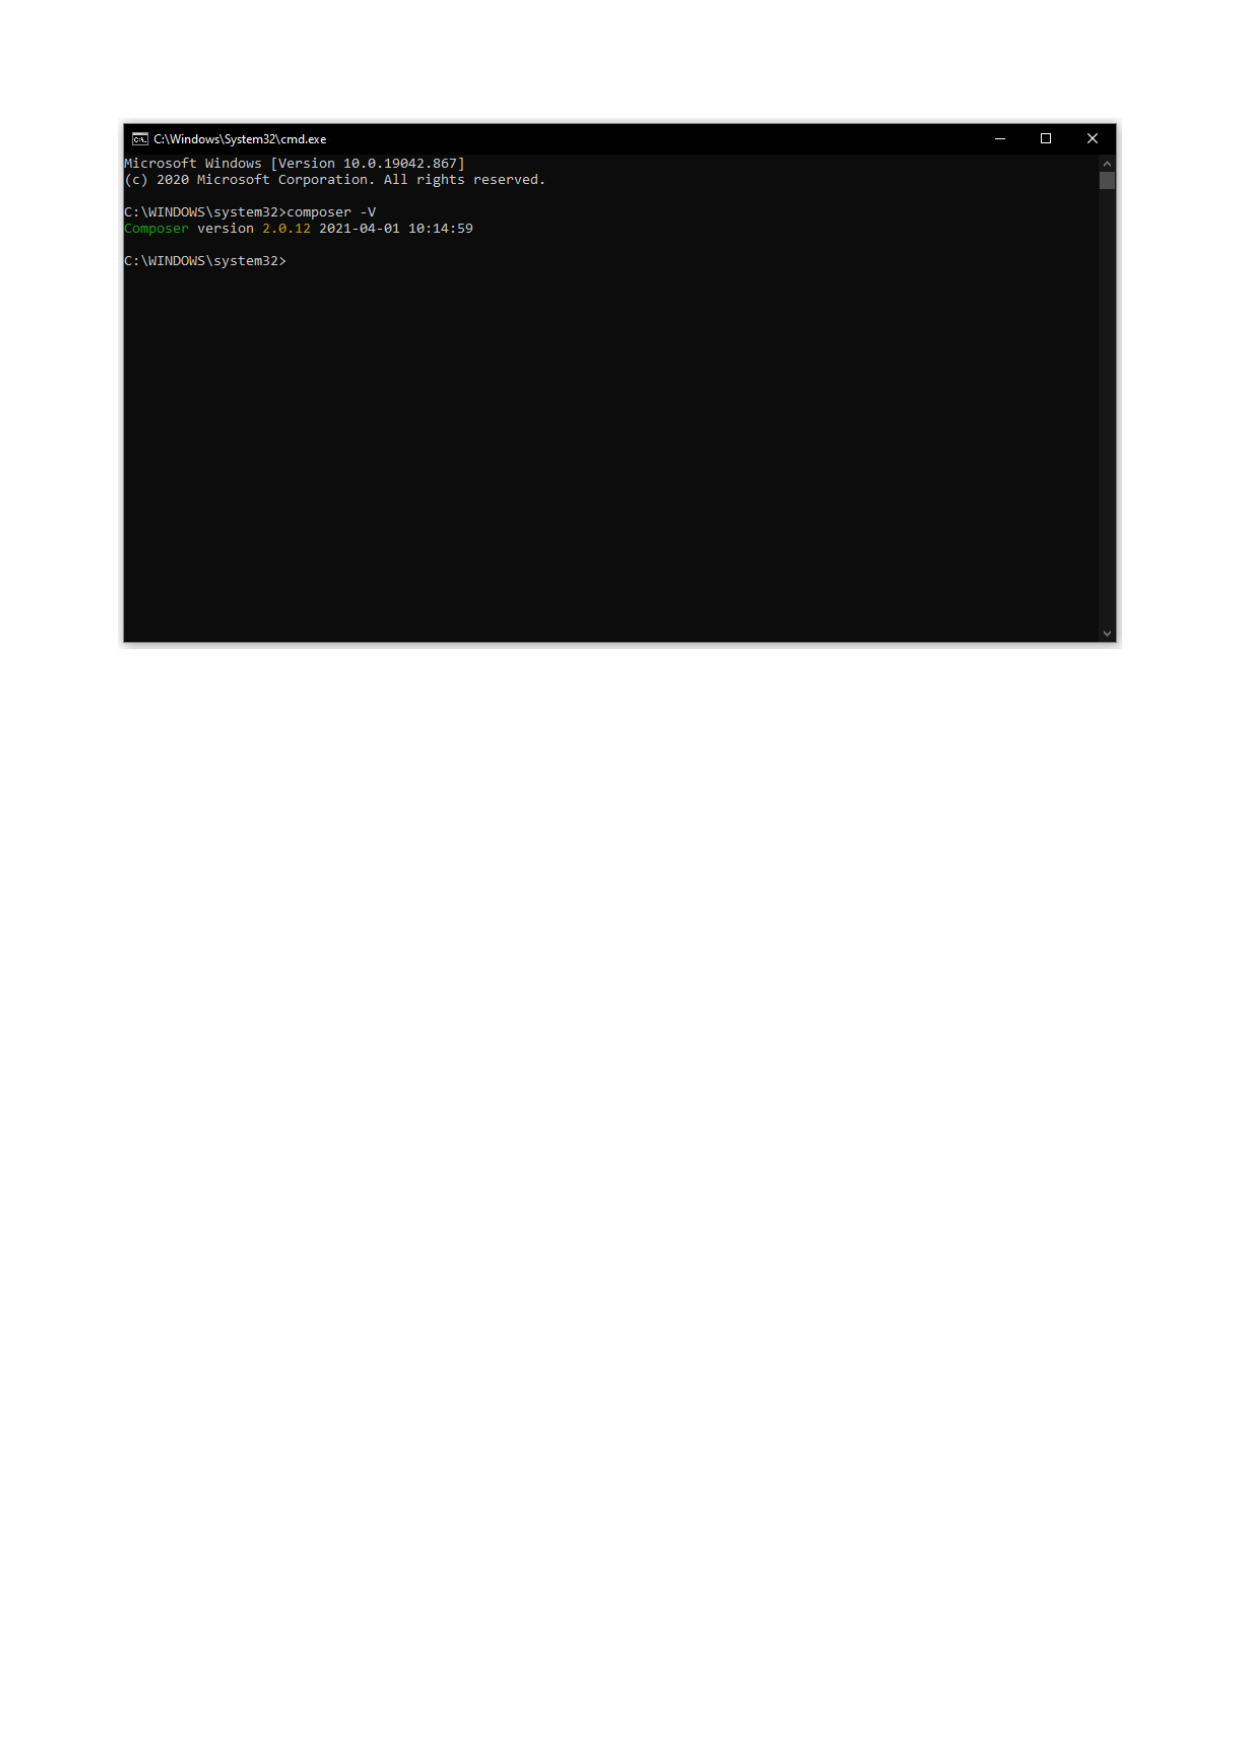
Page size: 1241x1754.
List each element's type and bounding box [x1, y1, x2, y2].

picture [118, 118, 1123, 649]
